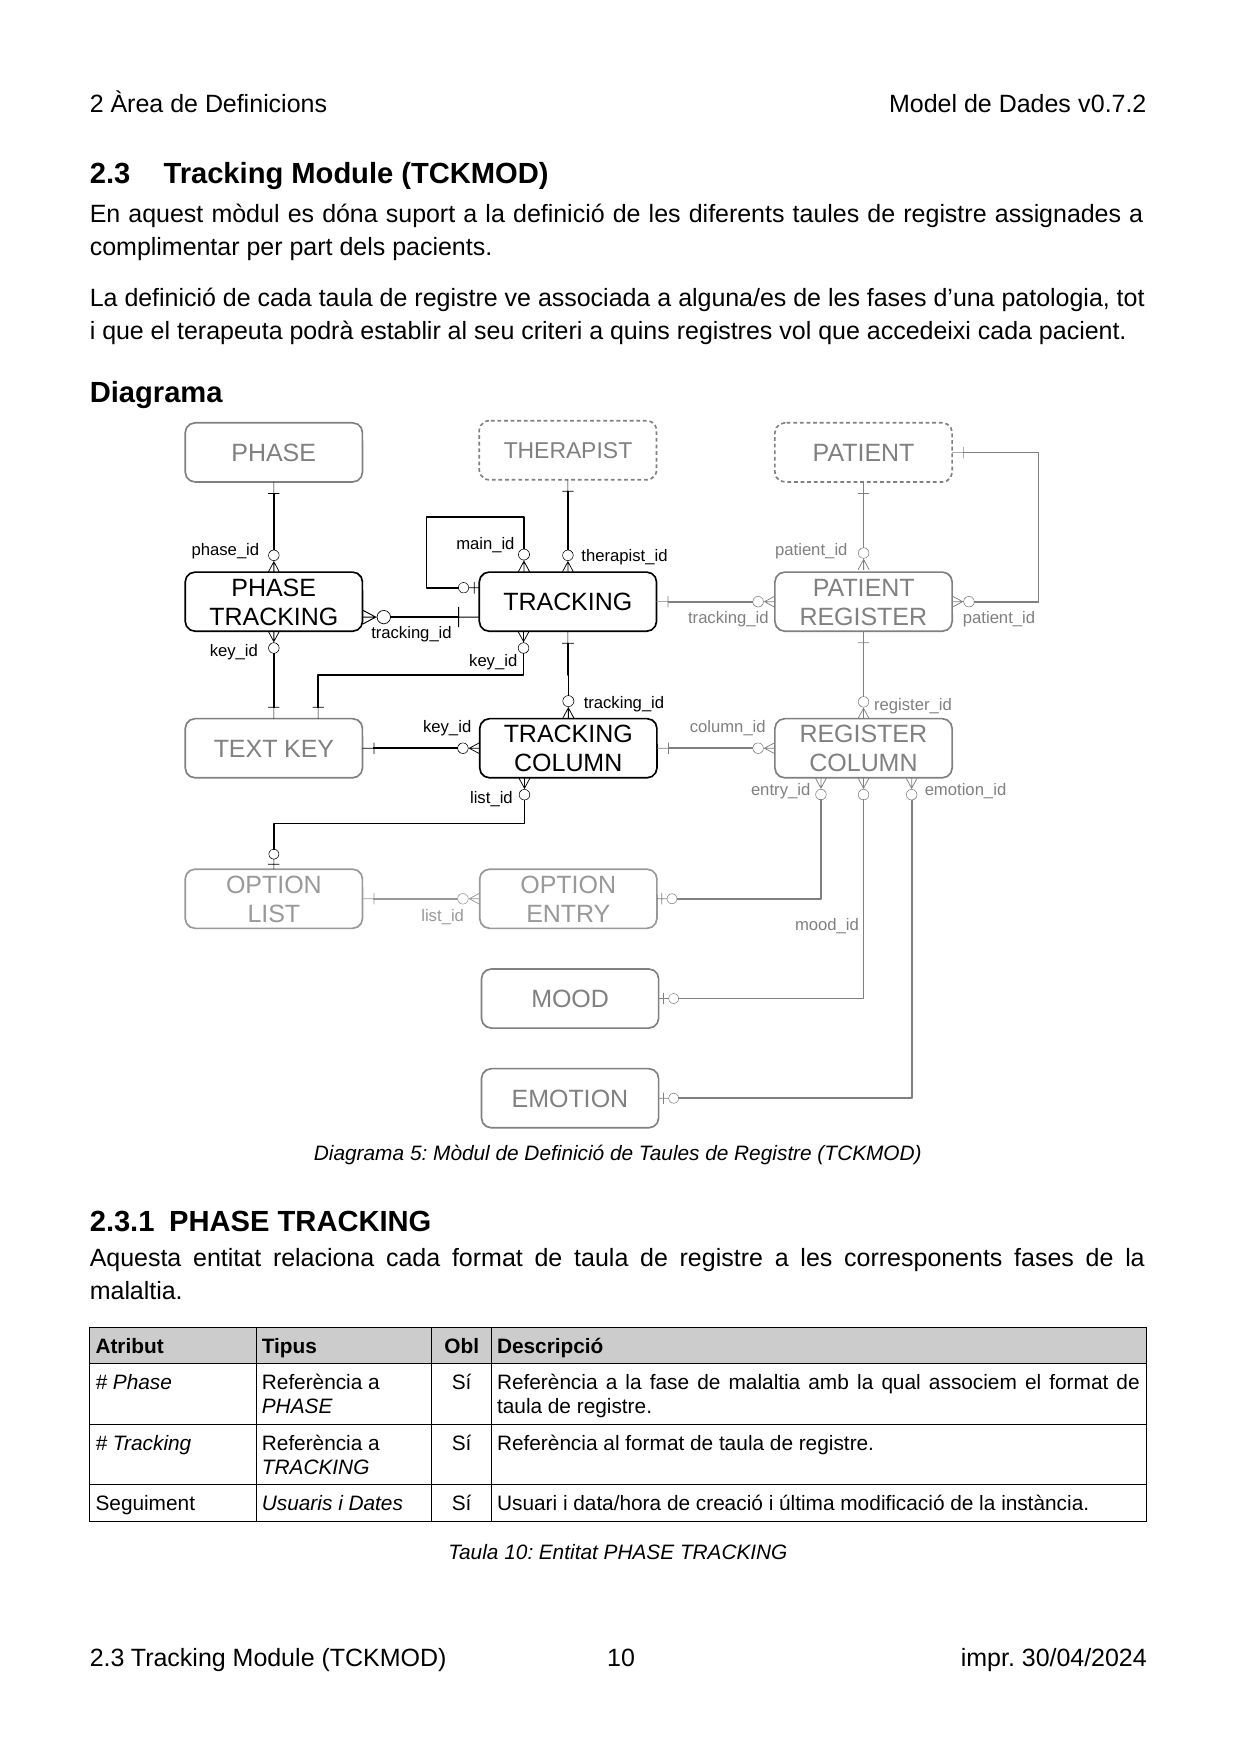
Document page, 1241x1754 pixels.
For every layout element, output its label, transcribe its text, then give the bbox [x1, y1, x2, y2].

table_cell Usuari i data/hora de creació i última modificació de la instància. [492, 1485, 1146, 1521]
table_cell Referència a PHASE [257, 1364, 431, 1424]
table_cell Referència a la fase de malaltia amb la qual associem el format de taula de registre. [492, 1364, 1146, 1424]
table_header Obl [432, 1328, 491, 1363]
table_header Descripció [492, 1328, 1146, 1363]
table_cell Sí [432, 1485, 491, 1521]
table_cell Referència a TRACKING [257, 1425, 431, 1484]
subtitle Tracking Module (TCKMOD) [89, 157, 1146, 190]
table_header Atribut [90, 1328, 256, 1363]
subtitle PHASE TRACKING [89, 421, 1146, 1237]
table_cell Usuaris i Dates [257, 1485, 431, 1521]
text Aquesta entitat relaciona cada format de taula de registre a les corresponents fases de la malaltia. [89, 1243, 1146, 1305]
table_cell # Tracking [90, 1425, 256, 1484]
table_cell Sí [432, 1364, 491, 1424]
table_cell Referència al format de taula de registre. [492, 1425, 1146, 1484]
table_header Tipus [257, 1328, 431, 1363]
text Diagrama 5: Mòdul de Definició de Taules de Registre (TCKMOD) [177, 433, 1059, 1165]
text Taula 10: Entitat PHASE TRACKING [89, 1540, 1146, 1564]
text En aquest mòdul es dóna suport a la definició de les diferents taules de registre assignades a complimentar per part dels pacients. [89, 199, 1146, 261]
table_cell # Phase [90, 1364, 256, 1424]
text La definició de cada taula de registre ve associada a alguna/es de les fases d’una patologia, tot i que el terapeuta podrà establir al seu criteri a quins registres vol que accedeixi cada pacient. [89, 283, 1146, 344]
table_cell Seguiment [90, 1485, 256, 1521]
table_cell Sí [432, 1425, 491, 1484]
subtitle Diagrama [89, 375, 1146, 409]
